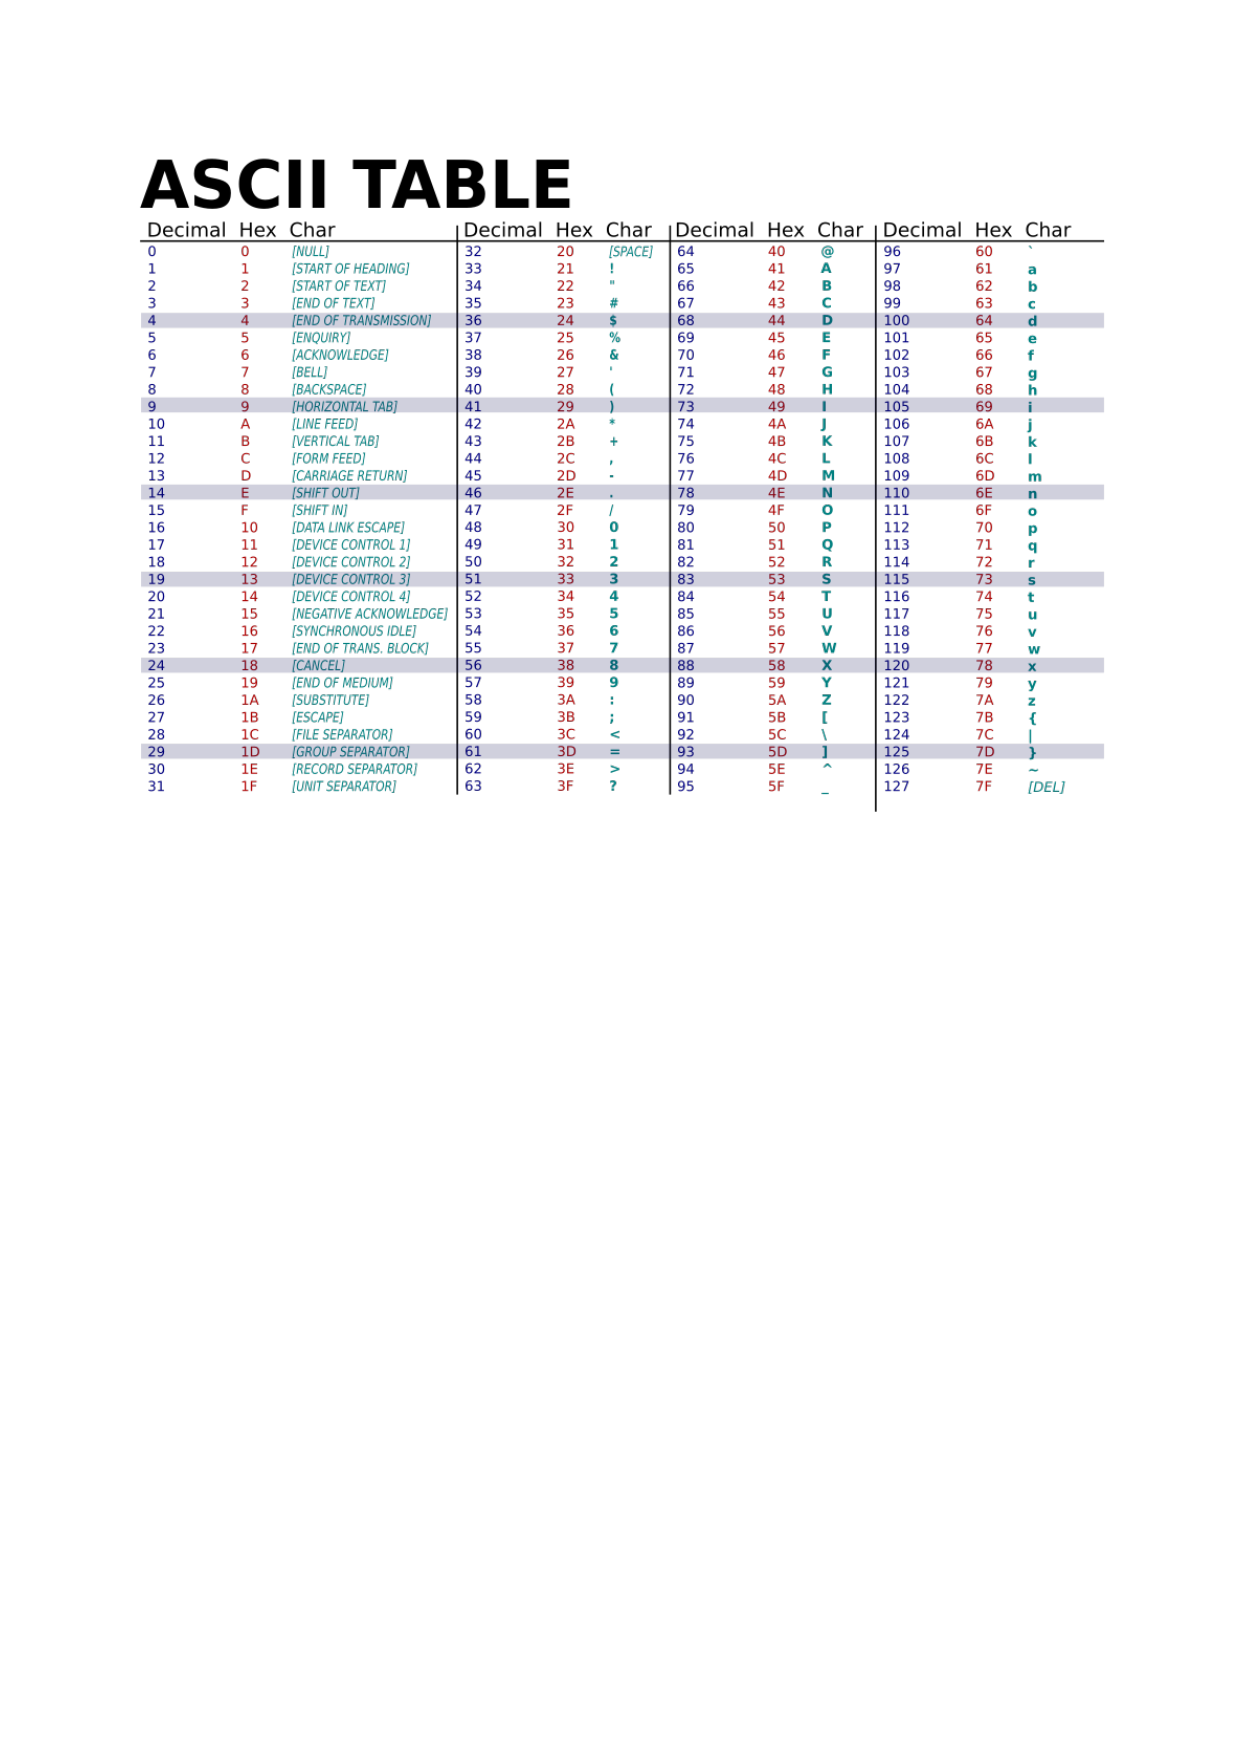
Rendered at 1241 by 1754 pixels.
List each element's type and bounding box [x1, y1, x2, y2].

picture [118, 146, 1123, 816]
